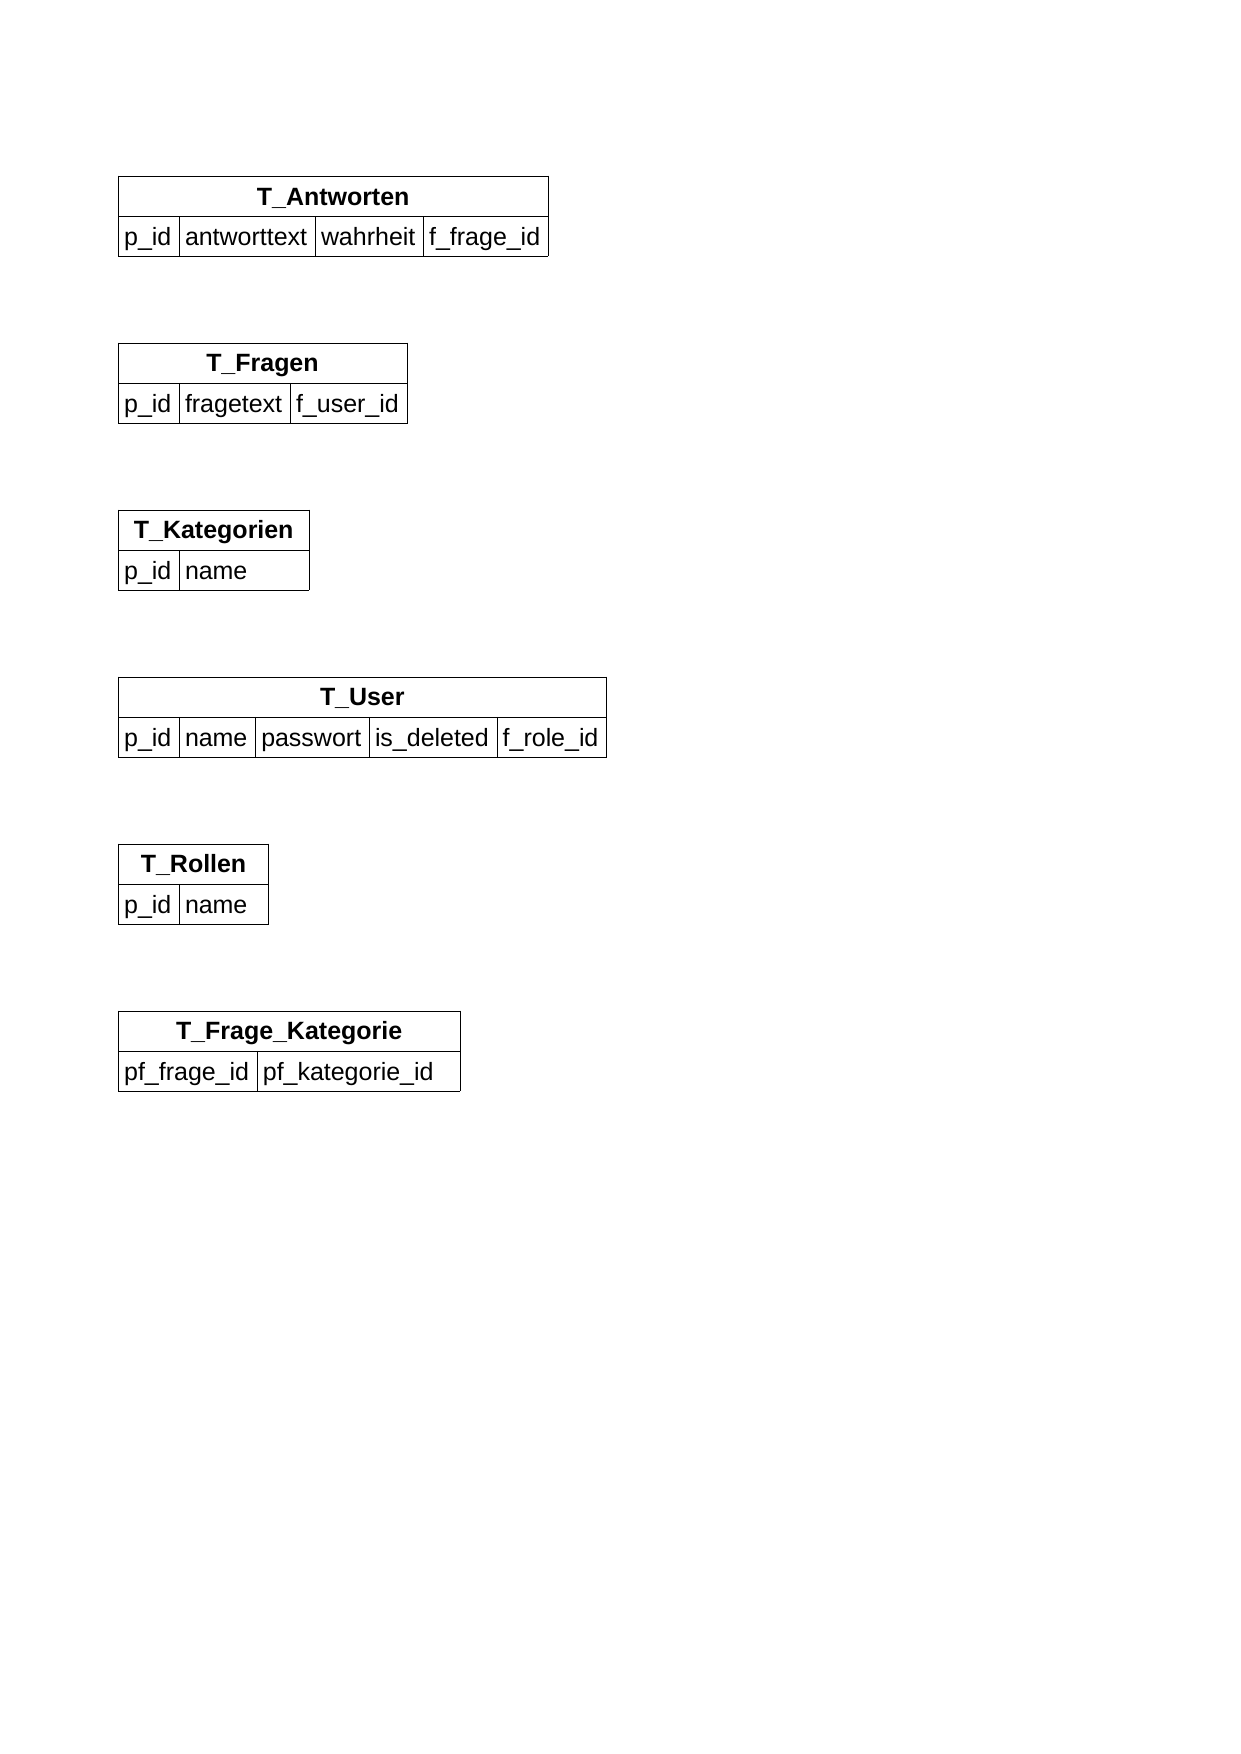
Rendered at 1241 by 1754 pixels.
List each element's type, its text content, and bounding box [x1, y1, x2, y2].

table_header T_Frage_Kategorie [119, 1012, 460, 1051]
table_cell f_user_id [291, 384, 407, 423]
table_cell p_id [119, 551, 179, 590]
table_cell name [180, 551, 309, 590]
table_cell name [180, 718, 255, 757]
table_header T_Antworten [119, 177, 548, 216]
table_cell p_id [119, 885, 179, 924]
table_cell pf_frage_id [119, 1052, 257, 1091]
table_cell f_role_id [498, 718, 606, 757]
table_cell name [180, 885, 268, 924]
table_header T_Kategorien [119, 511, 309, 550]
table_cell is_deleted [370, 718, 497, 757]
table_header T_User [119, 678, 606, 717]
table_cell passwort [256, 718, 369, 757]
table_cell pf_kategorie_id [258, 1052, 460, 1091]
table_cell p_id [119, 384, 179, 423]
table_cell p_id [119, 217, 179, 256]
table_header T_Rollen [119, 845, 268, 884]
table_cell wahrheit [316, 217, 423, 256]
table_cell fragetext [180, 384, 290, 423]
table_cell antworttext [180, 217, 315, 256]
table_header T_Fragen [119, 344, 407, 383]
table_cell f_frage_id [424, 217, 548, 256]
table_cell p_id [119, 718, 179, 757]
